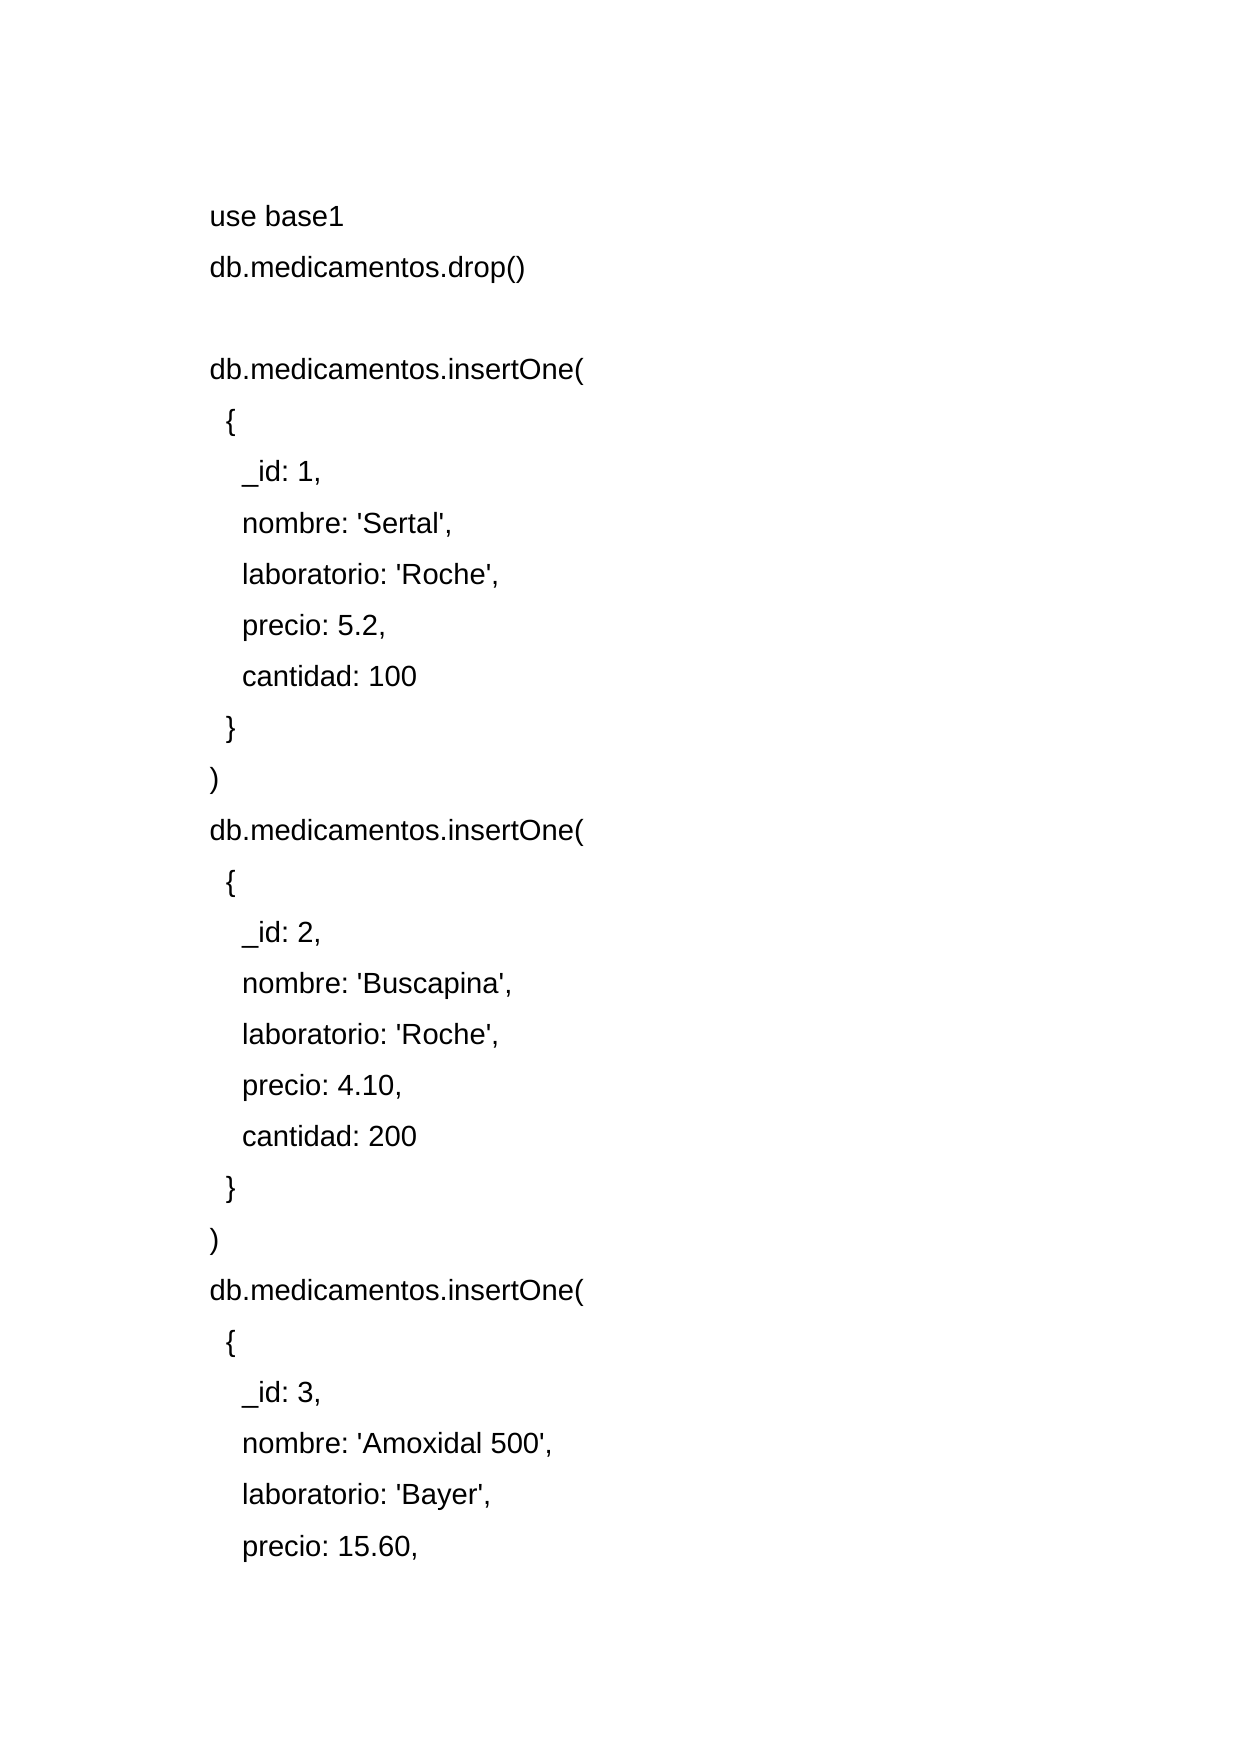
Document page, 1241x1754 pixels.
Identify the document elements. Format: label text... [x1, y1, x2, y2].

text _id: 1, [177, 454, 1063, 488]
text } [177, 1171, 1063, 1204]
text cantidad: 200 [177, 1119, 1063, 1153]
text laboratorio: 'Roche', [177, 557, 1063, 590]
text laboratorio: 'Bayer', [177, 1477, 1063, 1511]
text precio: 15.60, [177, 1528, 1063, 1562]
text precio: 4.10, [177, 1068, 1063, 1102]
text { [177, 1324, 1063, 1357]
text ) [177, 1222, 1063, 1255]
text db.medicamentos.insertOne( [177, 352, 1063, 386]
text nombre: 'Buscapina', [177, 966, 1063, 999]
text } [177, 710, 1063, 744]
text _id: 2, [177, 915, 1063, 948]
text { [177, 864, 1063, 897]
text ) [177, 761, 1063, 795]
text db.medicamentos.insertOne( [177, 1273, 1063, 1306]
text use base1 [177, 199, 1063, 232]
text _id: 3, [177, 1375, 1063, 1409]
text precio: 5.2, [177, 608, 1063, 641]
text db.medicamentos.insertOne( [177, 812, 1063, 846]
text { [177, 403, 1063, 437]
text db.medicamentos.drop() [177, 250, 1063, 283]
text cantidad: 100 [177, 659, 1063, 693]
text nombre: 'Sertal', [177, 506, 1063, 539]
text nombre: 'Amoxidal 500', [177, 1426, 1063, 1460]
text laboratorio: 'Roche', [177, 1017, 1063, 1051]
